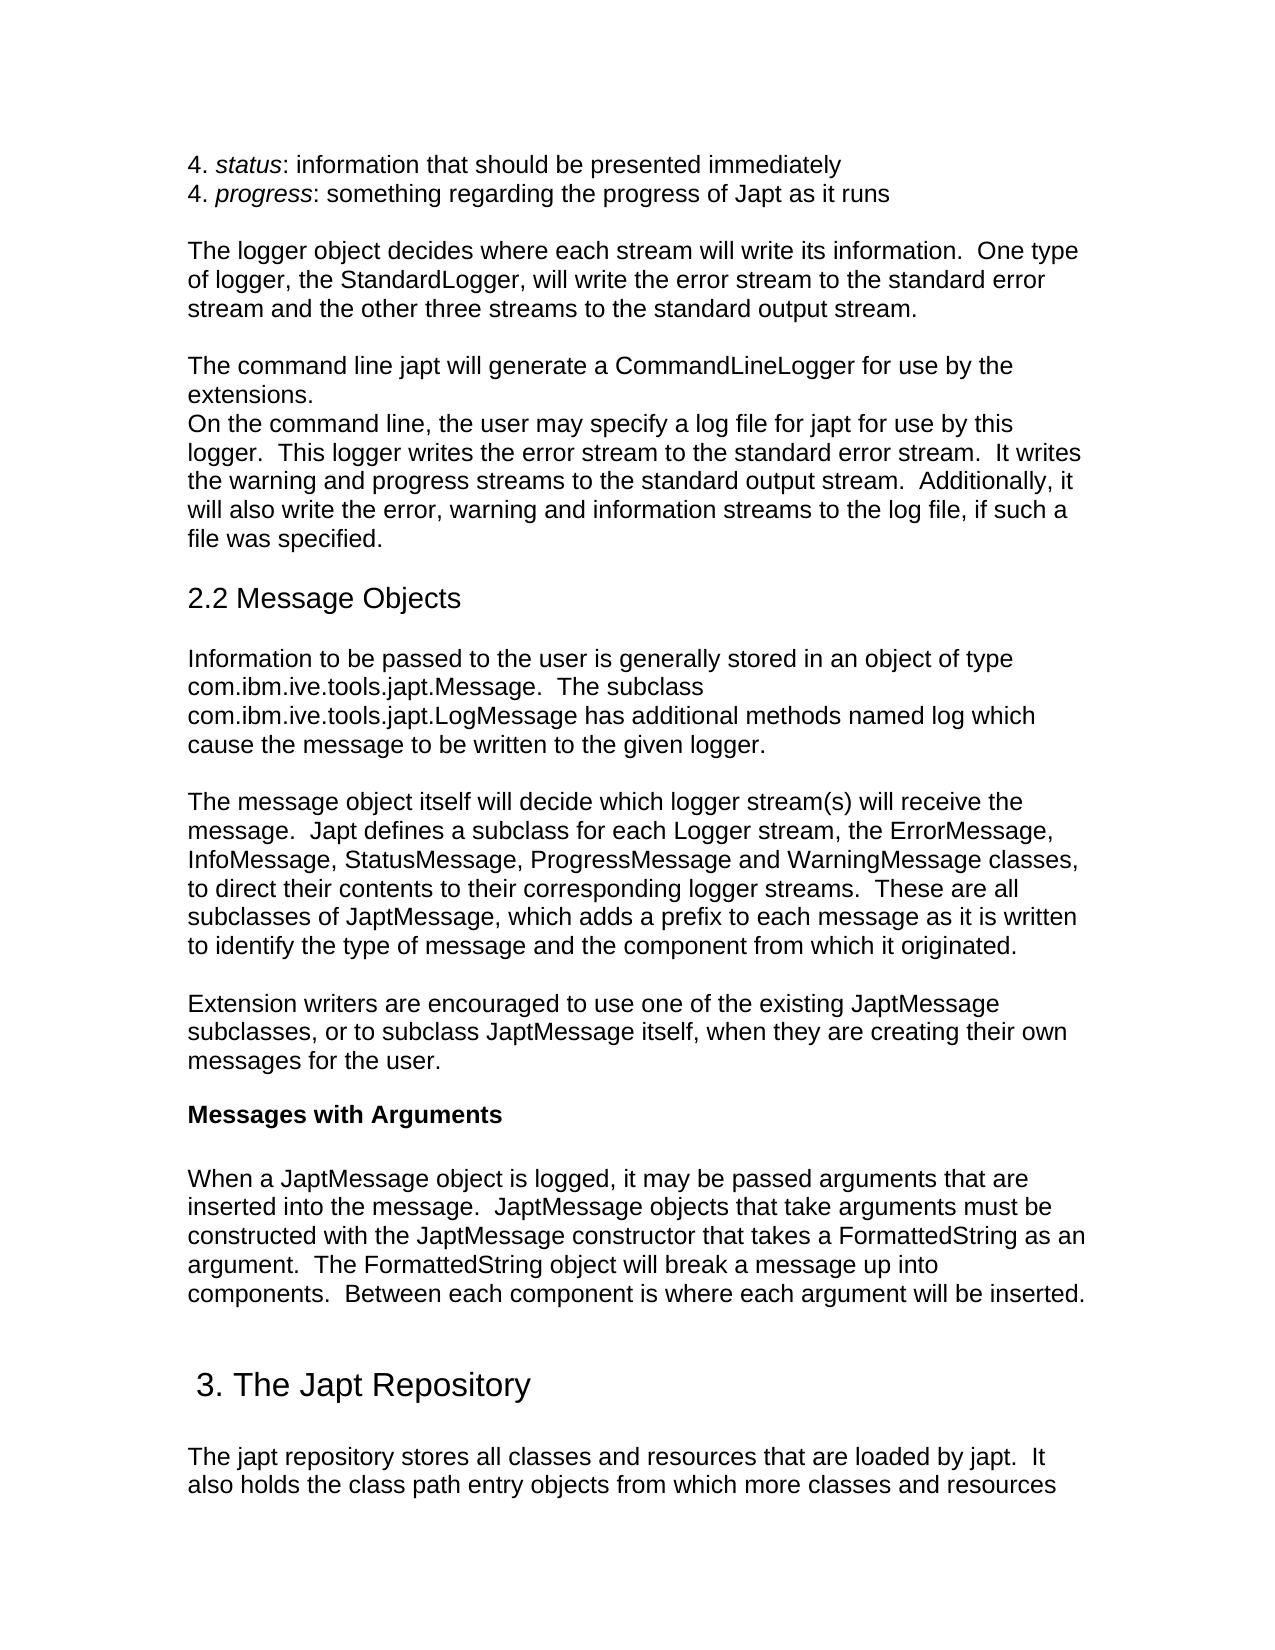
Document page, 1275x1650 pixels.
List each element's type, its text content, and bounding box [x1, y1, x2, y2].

text The logger object decides where each stream will write its information. One type of logger, the StandardLogger, will write the error stream to the standard error stream and the other three streams to the standard output stream. [187, 236, 1087, 322]
text The command line japt will generate a CommandLineLogger for use by the extensions. [187, 351, 1087, 409]
text 4. progress: something regarding the progress of Japt as it runs [187, 179, 1087, 207]
text Extension writers are encouraged to use one of the existing JaptMessage subclasses, or to subclass JaptMessage itself, when they are creating their own messages for the user. [187, 988, 1087, 1075]
text When a JaptMessage object is logged, it may be passed arguments that are inserted into the message. JaptMessage objects that take arguments must be constructed with the JaptMessage constructor that takes a FormattedString as an argument. The FormattedString object will break a message up into components. Between each component is where each argument will be inserted. [187, 1163, 1087, 1307]
subtitle Messages with Arguments [187, 1100, 1087, 1128]
subtitle 3. The Japt Repository [187, 1365, 1087, 1403]
text 4. status: information that should be presented immediately [187, 150, 1087, 179]
text The message object itself will decide which logger stream(s) will receive the message. Japt defines a subclass for each Logger stream, the ErrorMessage, InfoMessage, StatusMessage, ProgressMessage and WarningMessage classes, to direct their contents to their corresponding logger streams. These are all subclasses of JaptMessage, which adds a prefix to each message as it is written to identify the type of message and the component from which it originated. [187, 787, 1087, 960]
text The japt repository stores all classes and resources that are loaded by japt. It also holds the class path entry objects from which more classes and resources [187, 1442, 1087, 1499]
subtitle 2.2 Message Objects [187, 581, 1087, 615]
text Information to be passed to the user is generally stored in an object of type com.ibm.ive.tools.japt.Message. The subclass com.ibm.ive.tools.japt.LogMessage has additional methods named log which cause the message to be written to the given logger. [187, 643, 1087, 758]
text On the command line, the user may specify a log file for japt for use by this logger. This logger writes the error stream to the standard error stream. It writes the warning and progress streams to the standard output stream. Additionally, it will also write the error, warning and information streams to the log file, if such a file was specified. [187, 409, 1087, 552]
